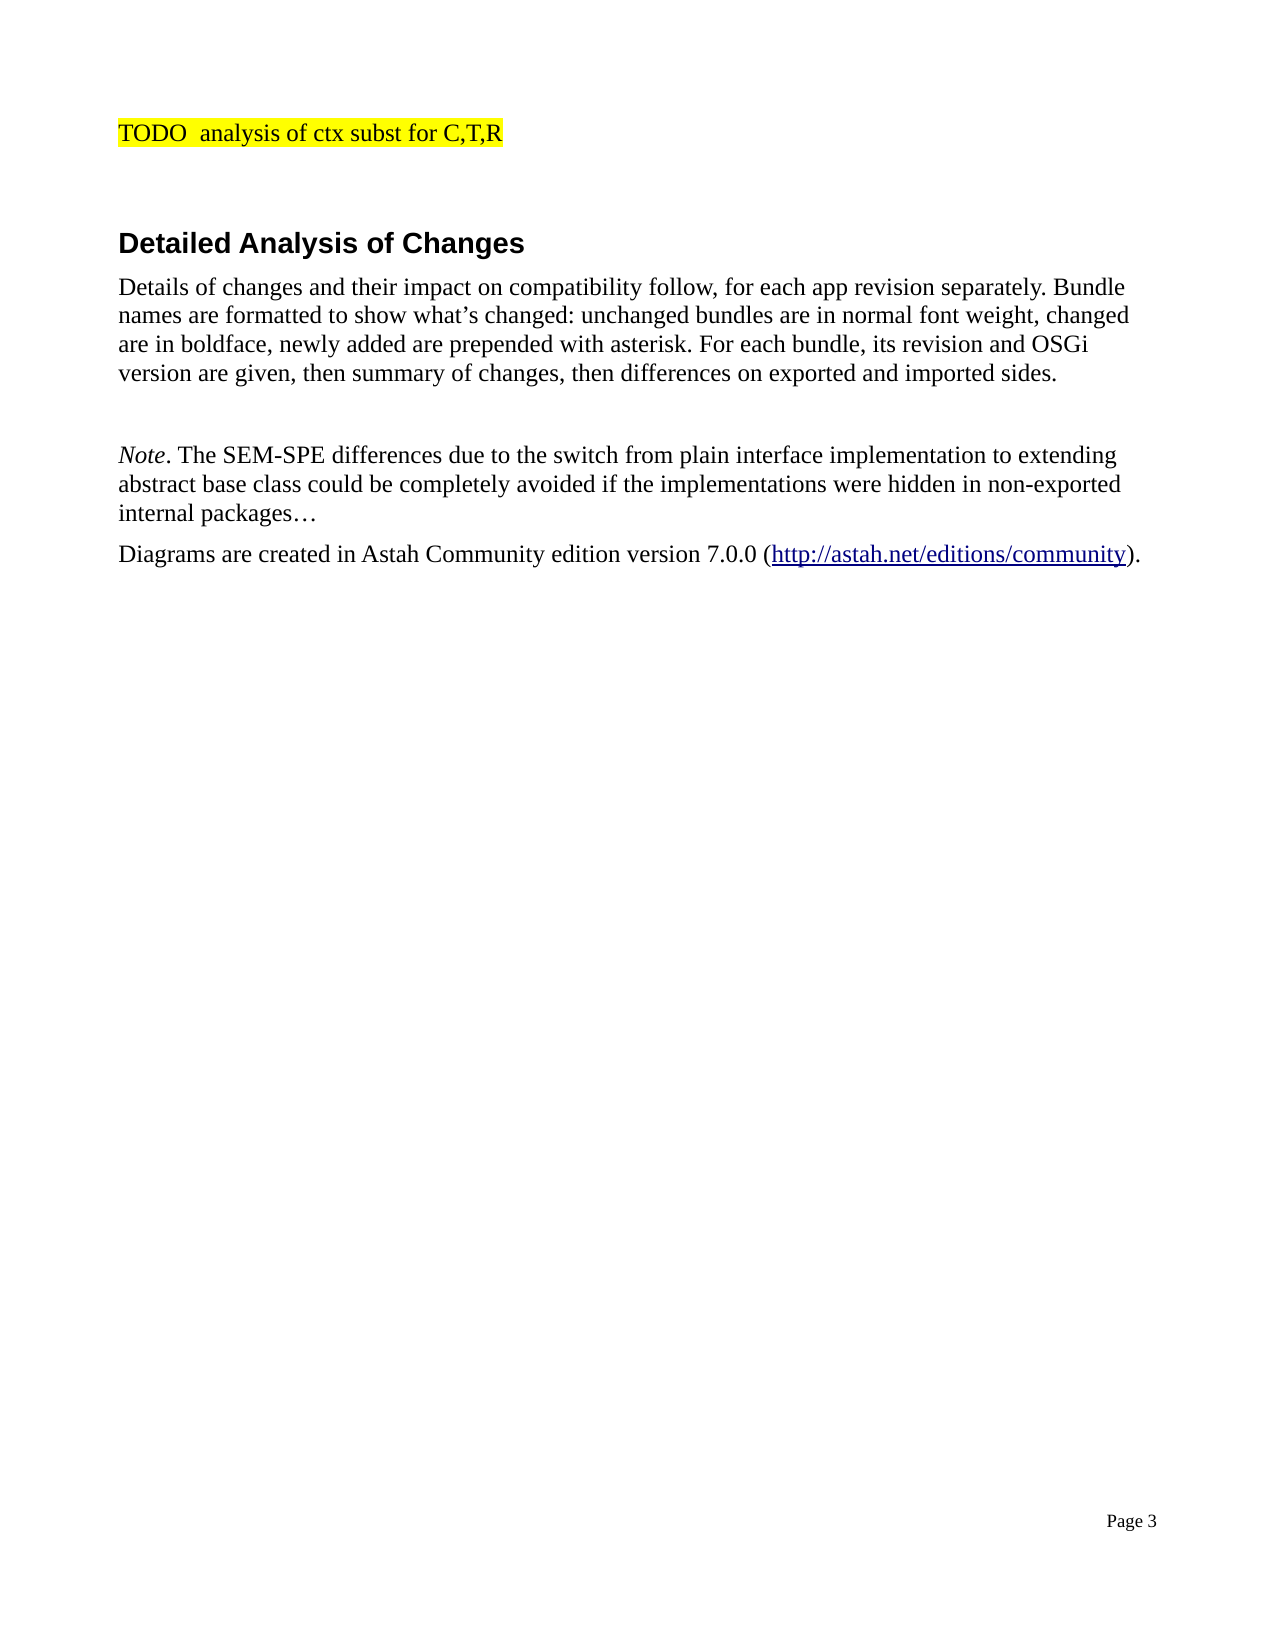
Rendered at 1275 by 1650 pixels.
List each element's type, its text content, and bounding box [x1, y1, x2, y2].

text Note. The SEM-SPE differences due to the switch from plain interface implementation to extending abstract base class could be completely avoided if the implementations were hidden in non-exported internal packages… [118, 440, 1157, 527]
text Details of changes and their impact on compatibility follow, for each app revision separately. Bundle names are formatted to show what’s changed: unchanged bundles are in normal font weight, changed are in boldface, newly added are prepended with asterisk. For each bundle, its revision and OSGi version are given, then summary of changes, then differences on exported and imported sides. [118, 272, 1157, 387]
subtitle Detailed Analysis of Changes [118, 226, 1157, 259]
text TODO analysis of ctx subst for C,T,R [118, 118, 1157, 147]
text Diagrams are created in Astah Community edition version 7.0.0 (http://astah.net/editions/community). [118, 539, 1157, 568]
